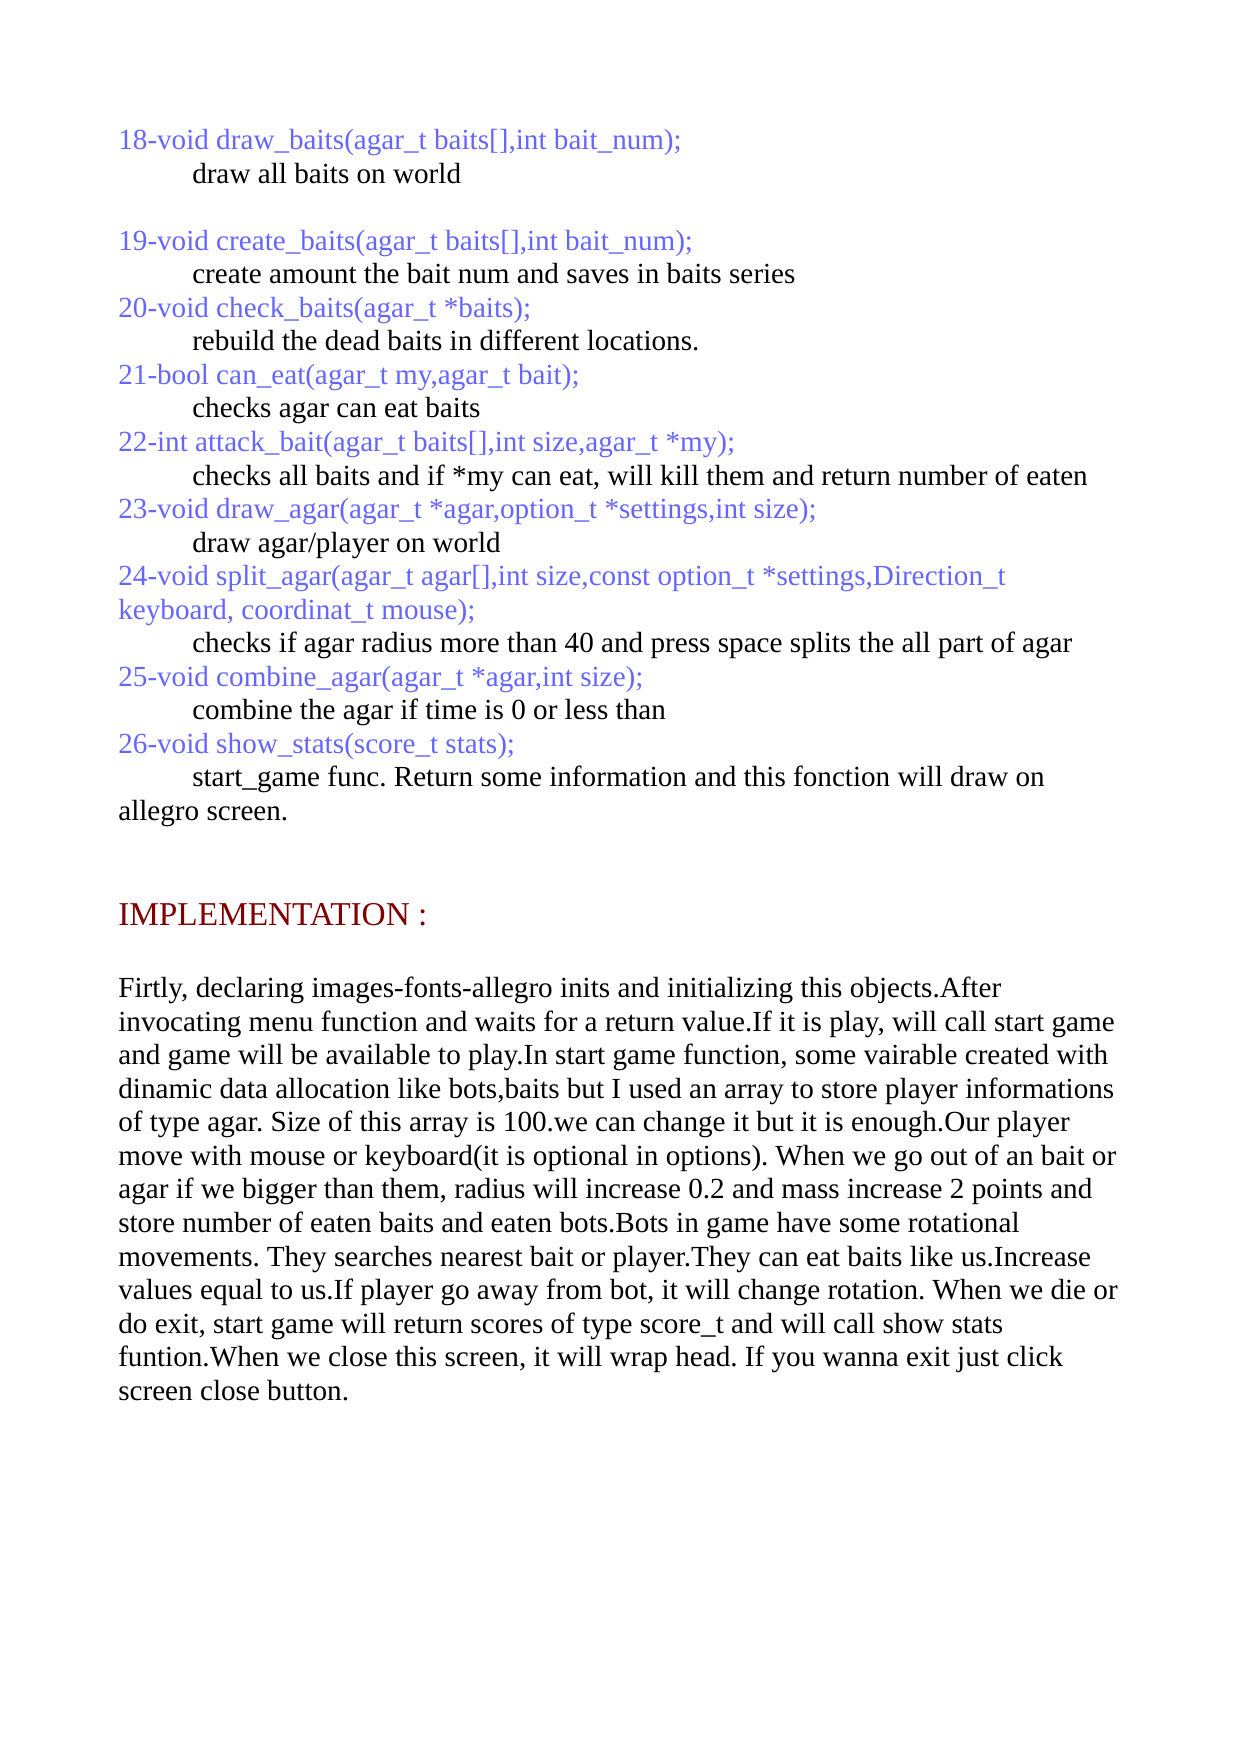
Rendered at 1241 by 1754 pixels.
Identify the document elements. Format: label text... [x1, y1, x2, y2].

text combine the agar if time is 0 or less than [118, 692, 1122, 726]
text IMPLEMENTATION : [118, 894, 1122, 932]
text 23-void draw_agar(agar_t *agar,option_t *settings,int size); [118, 491, 1122, 525]
text draw agar/player on world [118, 525, 1122, 558]
text 20-void check_baits(agar_t *baits); [118, 290, 1122, 323]
text 18-void draw_baits(agar_t baits[],int bait_num); [118, 122, 1122, 156]
text start_game func. Return some information and this fonction will draw on allegro screen. [118, 759, 1122, 827]
text checks if agar radius more than 40 and press space splits the all part of agar [118, 625, 1122, 659]
text checks all baits and if *my can eat, will kill them and return number of eaten [118, 458, 1122, 491]
text Firtly, declaring images-fonts-allegro inits and initializing this objects.After invocating menu function and waits for a return value.If it is play, will call start game and game will be available to play.In start game function, some vairable created with dinamic data allocation like bots,baits but I used an array to store player informations of type agar. Size of this array is 100.we can change it but it is enough.Our player move with mouse or keyboard(it is optional in options). When we go out of an bait or agar if we bigger than them, radius will increase 0.2 and mass increase 2 points and store number of eaten baits and eaten bots.Bots in game have some rotational movements. They searches nearest bait or player.They can eat baits like us.Increase values equal to us.If player go away from bot, it will change rotation. When we die or do exit, start game will return scores of type score_t and will call show stats funtion.When we close this screen, it will wrap head. If you wanna exit just click screen close button. [118, 970, 1122, 1406]
text checks agar can eat baits [118, 391, 1122, 424]
text 21-bool can_eat(agar_t my,agar_t bait); [118, 357, 1122, 391]
text 19-void create_baits(agar_t baits[],int bait_num); [118, 223, 1122, 256]
text 25-void combine_agar(agar_t *agar,int size); [118, 659, 1122, 692]
text draw all baits on world [118, 156, 1122, 189]
text 26-void show_stats(score_t stats); [118, 726, 1122, 759]
text 22-int attack_bait(agar_t baits[],int size,agar_t *my); [118, 424, 1122, 458]
text rebuild the dead baits in different locations. [118, 323, 1122, 357]
text create amount the bait num and saves in baits series [118, 256, 1122, 290]
text 24-void split_agar(agar_t agar[],int size,const option_t *settings,Direction_t keyboard, coordinat_t mouse); [118, 558, 1122, 625]
